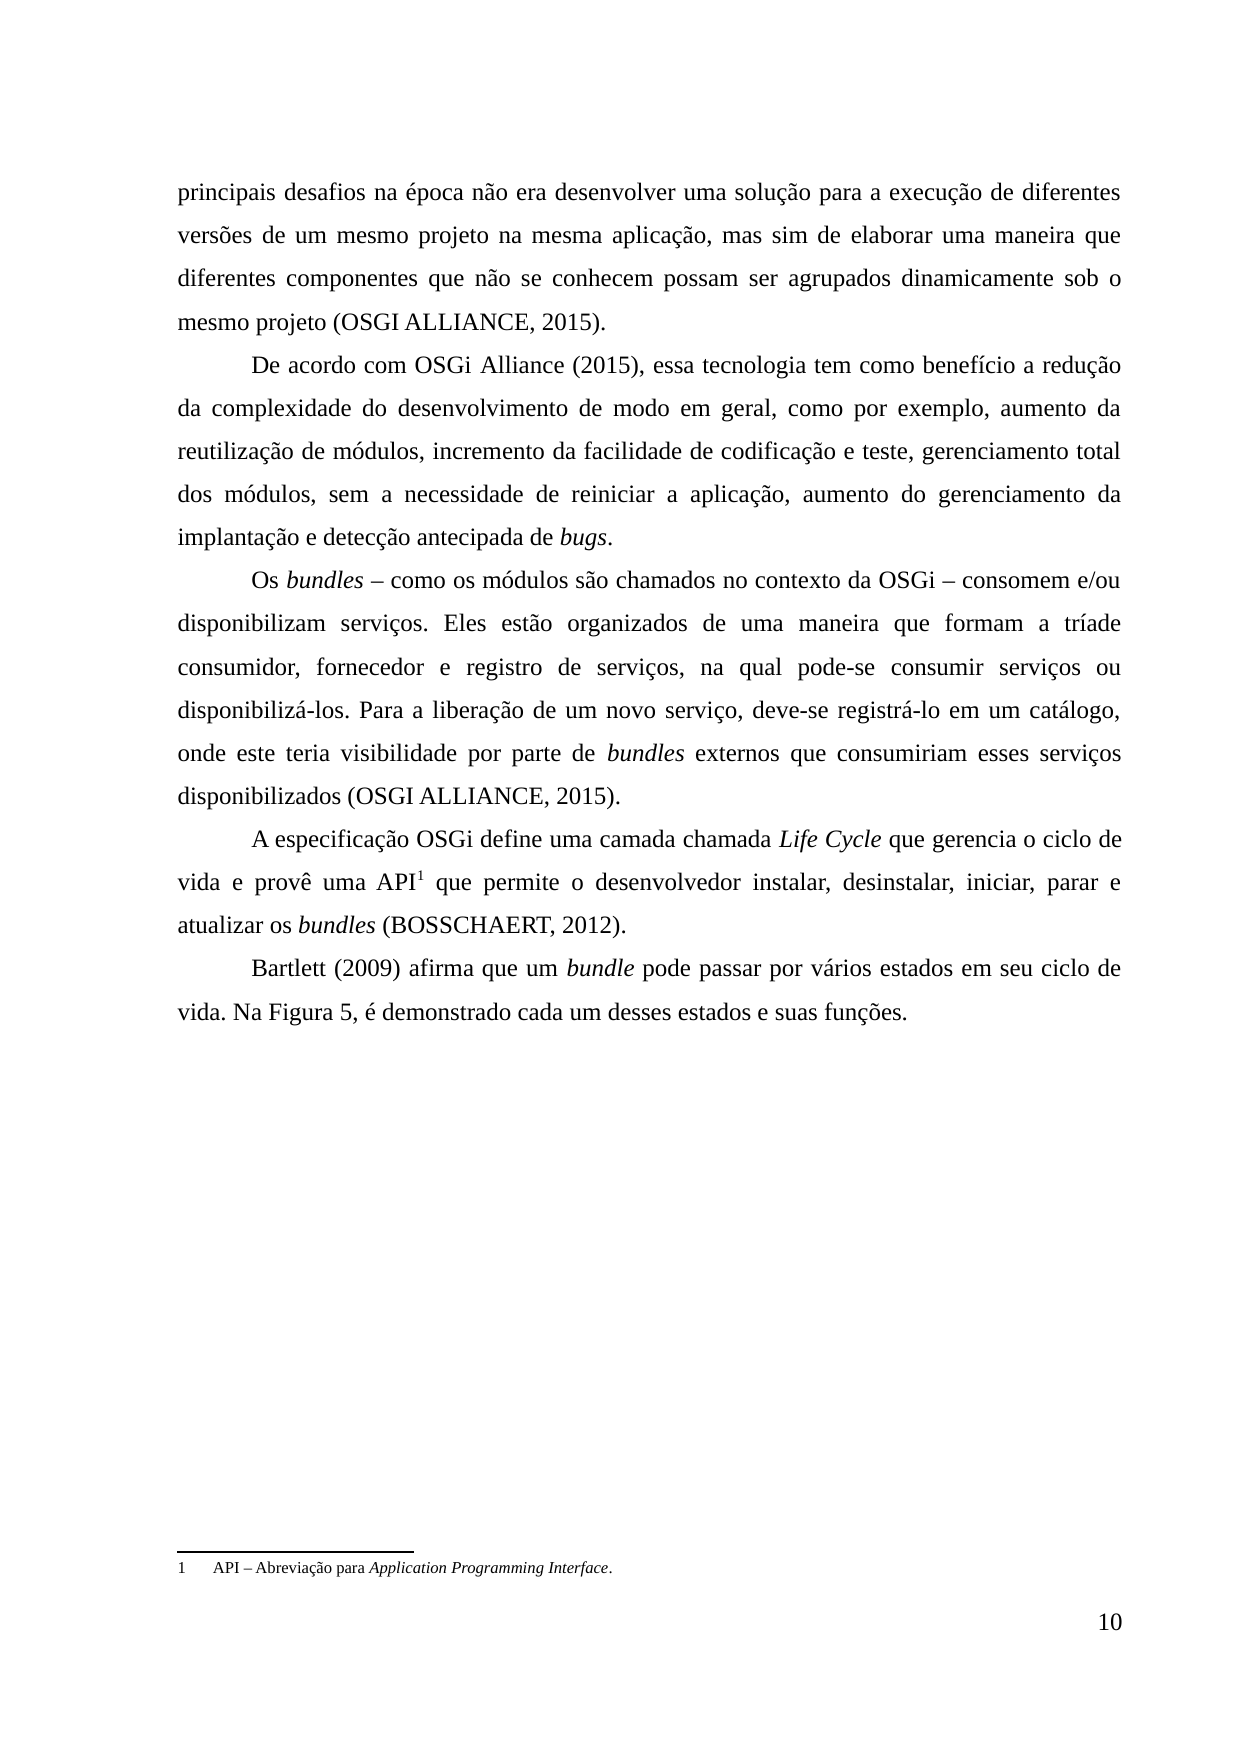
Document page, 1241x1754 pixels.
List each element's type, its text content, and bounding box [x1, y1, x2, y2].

text API – Abreviação para Application Programming Interface. [177, 1558, 1122, 1577]
text A especificação OSGi define uma camada chamada Life Cycle que gerencia o ciclo de vida e provê uma API que permite o desenvolvedor instalar, desinstalar, iniciar, parar e atualizar os bundles (BOSSCHAERT, 2012). [177, 824, 1122, 939]
text De acordo com OSGi Alliance (2015), essa tecnologia tem como benefício a redução da complexidade do desenvolvimento de modo em geral, como por exemplo, aumento da reutilização de módulos, incremento da facilidade de codificação e teste, gerenciamento total dos módulos, sem a necessidade de reiniciar a aplicação, aumento do gerenciamento da implantação e detecção antecipada de bugs. [177, 350, 1122, 551]
text Bartlett (2009) afirma que um bundle pode passar por vários estados em seu ciclo de vida. Na Figura 5, é demonstrado cada um desses estados e suas funções. [177, 953, 1122, 1025]
text principais desafios na época não era desenvolver uma solução para a execução de diferentes versões de um mesmo projeto na mesma aplicação, mas sim de elaborar uma maneira que diferentes componentes que não se conhecem possam ser agrupados dinamicamente sob o mesmo projeto (OSGI ALLIANCE, 2015). [177, 177, 1122, 335]
text Os bundles – como os módulos são chamados no contexto da OSGi – consomem e/ou disponibilizam serviços. Eles estão organizados de uma maneira que formam a tríade consumidor, fornecedor e registro de serviços, na qual pode-se consumir serviços ou disponibilizá-los. Para a liberação de um novo serviço, deve-se registrá-lo em um catálogo, onde este teria visibilidade por parte de bundles externos que consumiriam esses serviços disponibilizados (OSGI ALLIANCE, 2015). [177, 565, 1122, 810]
